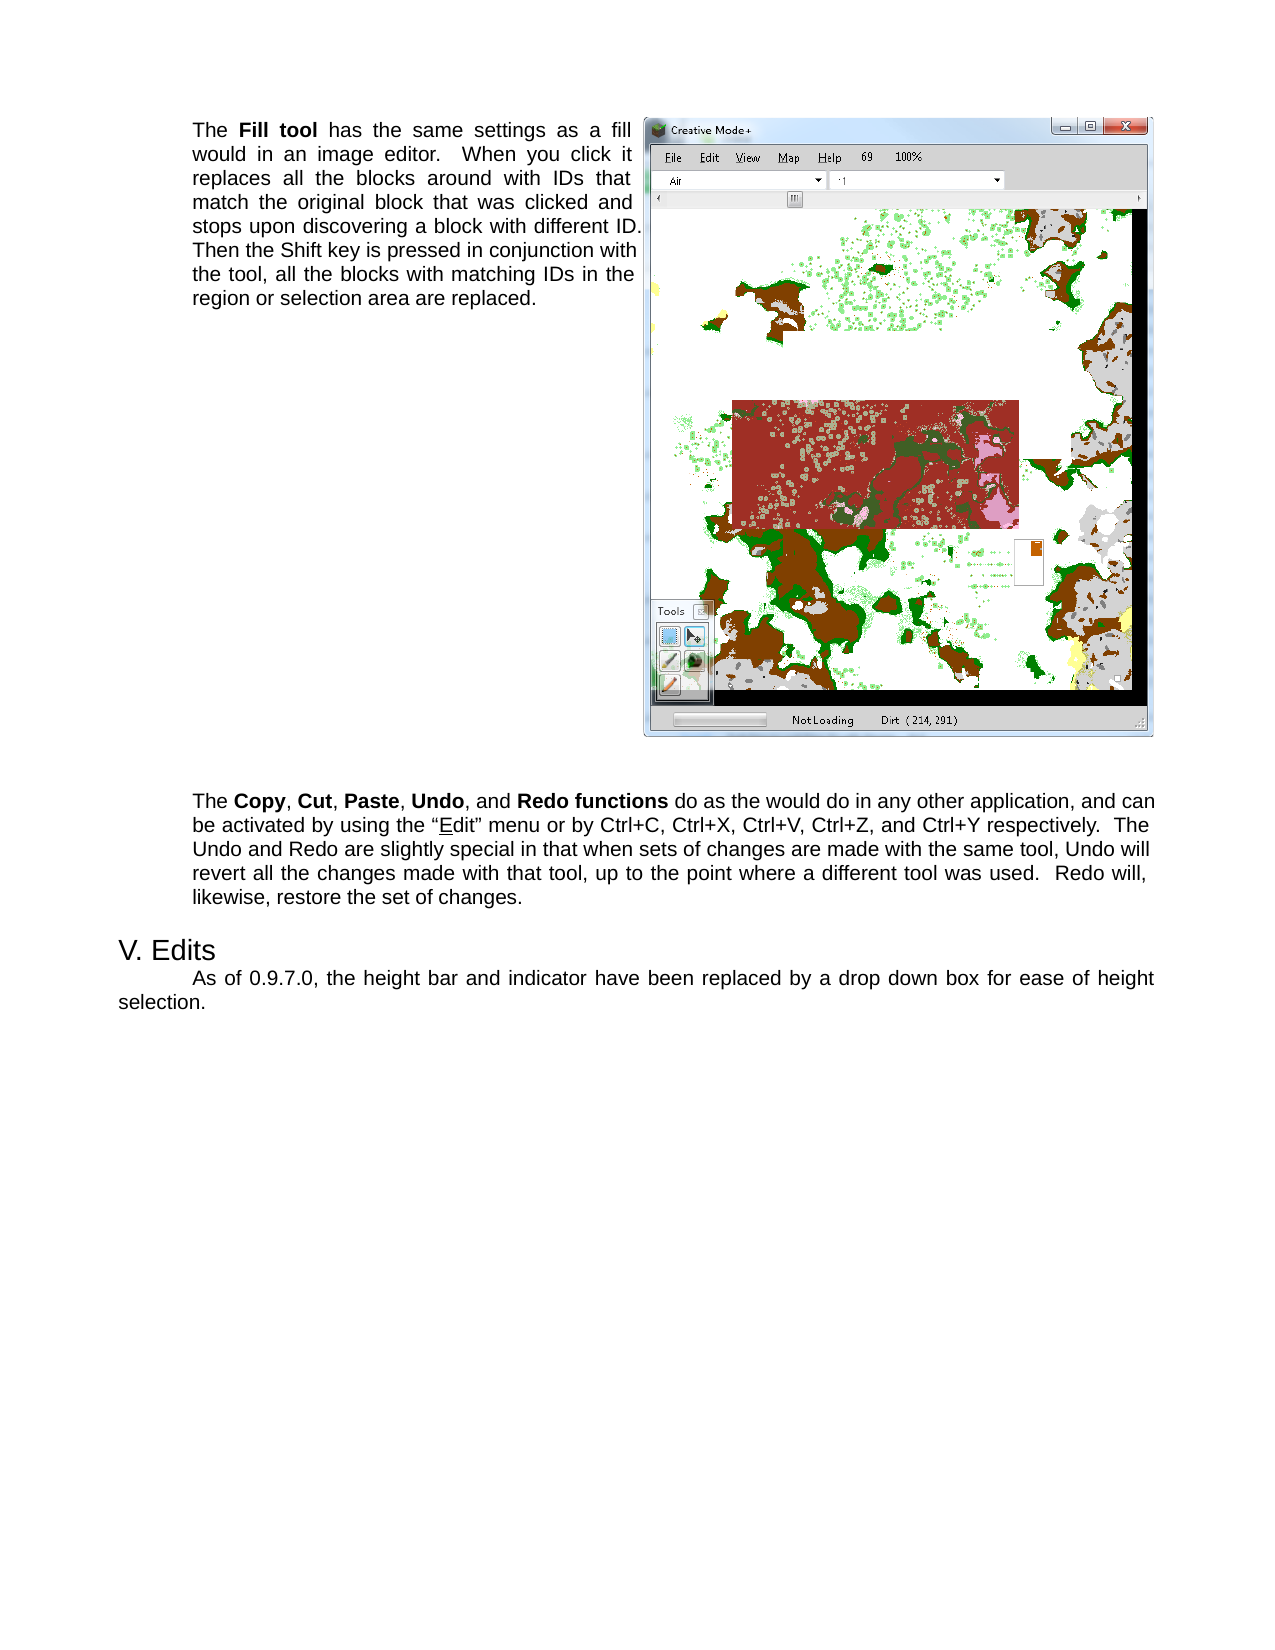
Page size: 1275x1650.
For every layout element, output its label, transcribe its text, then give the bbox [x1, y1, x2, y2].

text As of 0.9.7.0, the height bar and indicator have been replaced by a drop down box for ease of height selection. [118, 966, 1157, 1014]
picture [643, 117, 1154, 737]
text V. Edits [118, 933, 1157, 966]
text The Fill tool has the same settings as a fill would in an image editor. When you click it replaces all the blocks around with IDs that match the original block that was clicked and stops upon discovering a block with different ID. Then the Shift key is pressed in conjunction with the tool, all the blocks with matching IDs in the region or selection area are replaced. [118, 118, 643, 310]
text The Copy, Cut, Paste, Undo, and Redo functions do as the would do in any other application, and can be activated by using the “Edit” menu or by Ctrl+C, Ctrl+X, Ctrl+V, Ctrl+Z, and Ctrl+Y respectively. The Undo and Redo are slightly special in that when sets of changes are made with the same tool, Undo will revert all the changes made with that tool, up to the point where a different tool was used. Redo will, likewise, restore the set of changes. [118, 789, 1157, 909]
